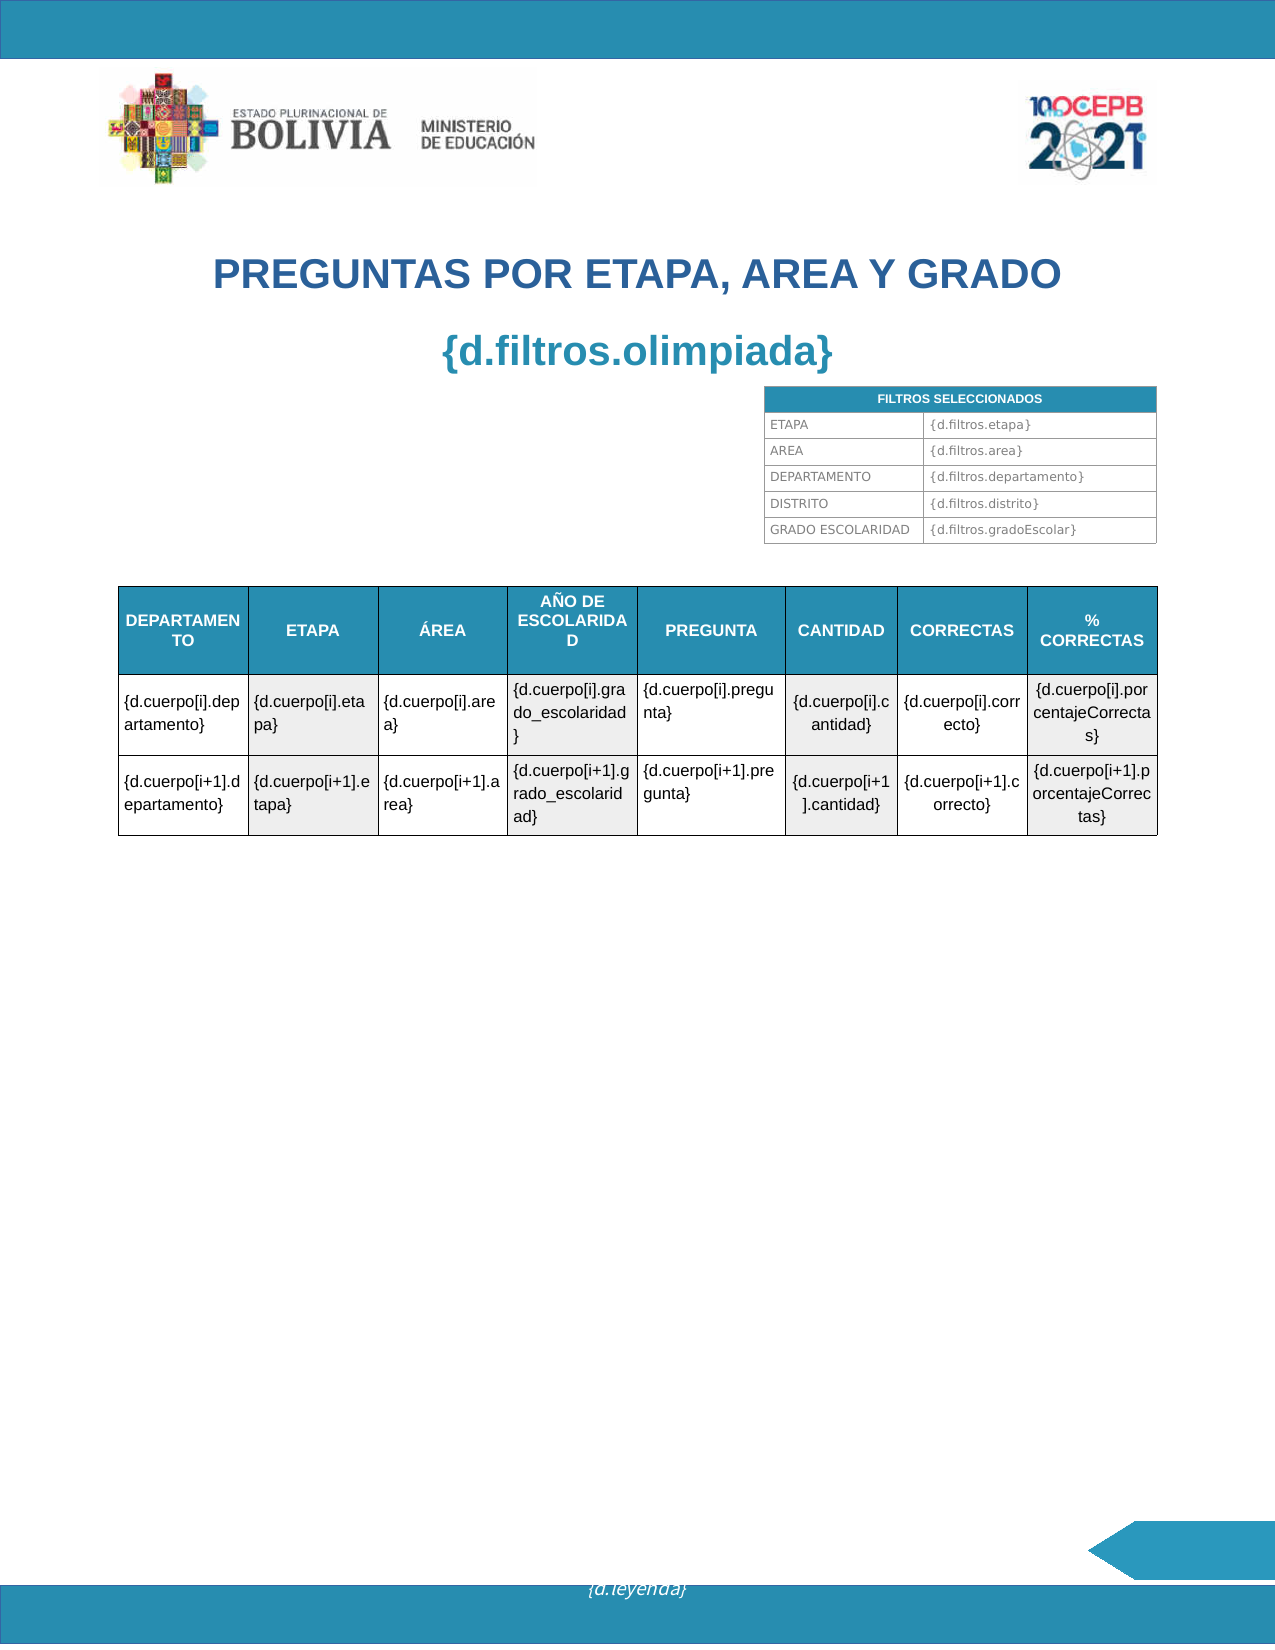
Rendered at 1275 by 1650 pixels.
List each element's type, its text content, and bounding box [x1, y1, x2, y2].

text PREGUNTAS POR ETAPA, AREA Y GRADO [118, 250, 1157, 298]
table_cell {d.cuerpo[i].correcto} [898, 675, 1027, 755]
picture [1017, 80, 1158, 185]
table_cell {d.filtros.etapa} [924, 413, 1156, 438]
table_cell {d.filtros.gradoEscolar} [924, 518, 1156, 543]
table_cell {d.cuerpo[i].grado_escolaridad} [508, 675, 637, 755]
table_cell GRADO ESCOLARIDAD [765, 518, 923, 543]
table_cell {d.cuerpo[i+1].grado_escolaridad} [508, 756, 637, 835]
table_cell DEPARTAMENTO [765, 466, 923, 491]
table_header CORRECTAS [898, 587, 1027, 674]
table_cell AREA [765, 439, 923, 464]
table_header AÑO DE ESCOLARIDAD [508, 587, 637, 674]
table_cell {d.cuerpo[i+1].etapa} [249, 756, 378, 835]
table_cell {d.cuerpo[i].departamento} [119, 675, 248, 755]
table_header ETAPA [249, 587, 378, 674]
table_cell {d.cuerpo[i+1].porcentajeCorrectas} [1028, 756, 1157, 835]
table_cell {d.cuerpo[i].pregunta} [638, 675, 785, 755]
table_header PREGUNTA [638, 587, 785, 674]
table_header CANTIDAD [786, 587, 897, 674]
table_cell {d.cuerpo[i].cantidad} [786, 675, 897, 755]
table_cell ETAPA [765, 413, 923, 438]
table_cell {d.cuerpo[i+1].pregunta} [638, 756, 785, 835]
table_cell {d.cuerpo[i+1].departamento} [119, 756, 248, 835]
table_header % CORRECTAS [1028, 587, 1157, 674]
table_cell {d.cuerpo[i+1].area} [379, 756, 507, 835]
table_cell {d.filtros.area} [924, 439, 1156, 464]
table_cell {d.filtros.departamento} [924, 466, 1156, 491]
table_cell {d.cuerpo[i+1].correcto} [898, 756, 1027, 835]
picture [98, 67, 538, 187]
table_cell {d.cuerpo[i+1].cantidad} [786, 756, 897, 835]
table_cell DISTRITO [765, 492, 923, 517]
subtitle {d.filtros.olimpiada} [118, 326, 1157, 374]
table_header ÁREA [379, 587, 507, 674]
table_cell {d.cuerpo[i].area} [379, 675, 507, 755]
table_cell {d.filtros.distrito} [924, 492, 1156, 517]
table_header DEPARTAMENTO [119, 587, 248, 674]
table_cell {d.cuerpo[i].porcentajeCorrectas} [1028, 675, 1157, 755]
table_cell {d.cuerpo[i].etapa} [249, 675, 378, 755]
table_header FILTROS SELECCIONADOS [765, 387, 1156, 412]
